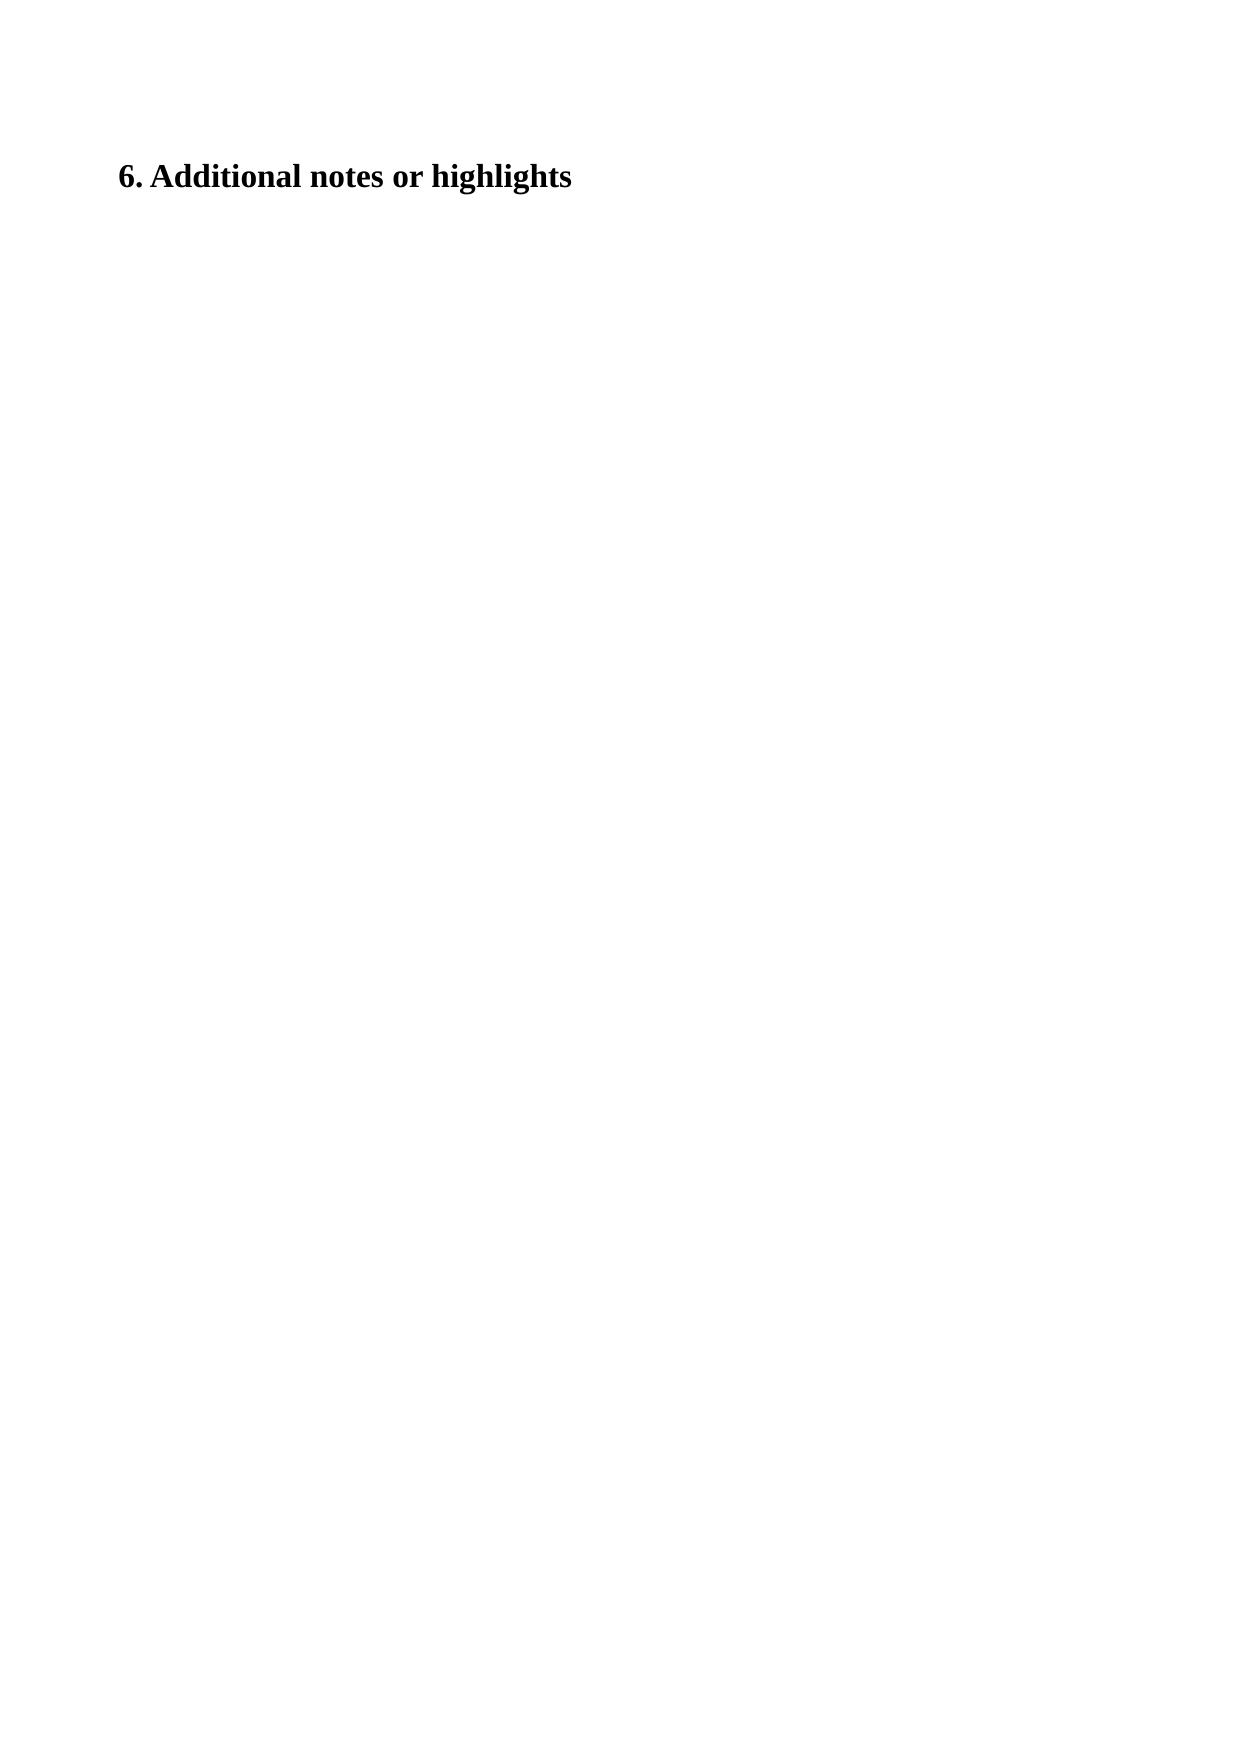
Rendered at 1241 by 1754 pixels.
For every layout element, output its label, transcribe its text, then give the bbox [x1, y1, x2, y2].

text 6. Additional notes or highlights [118, 156, 1122, 195]
